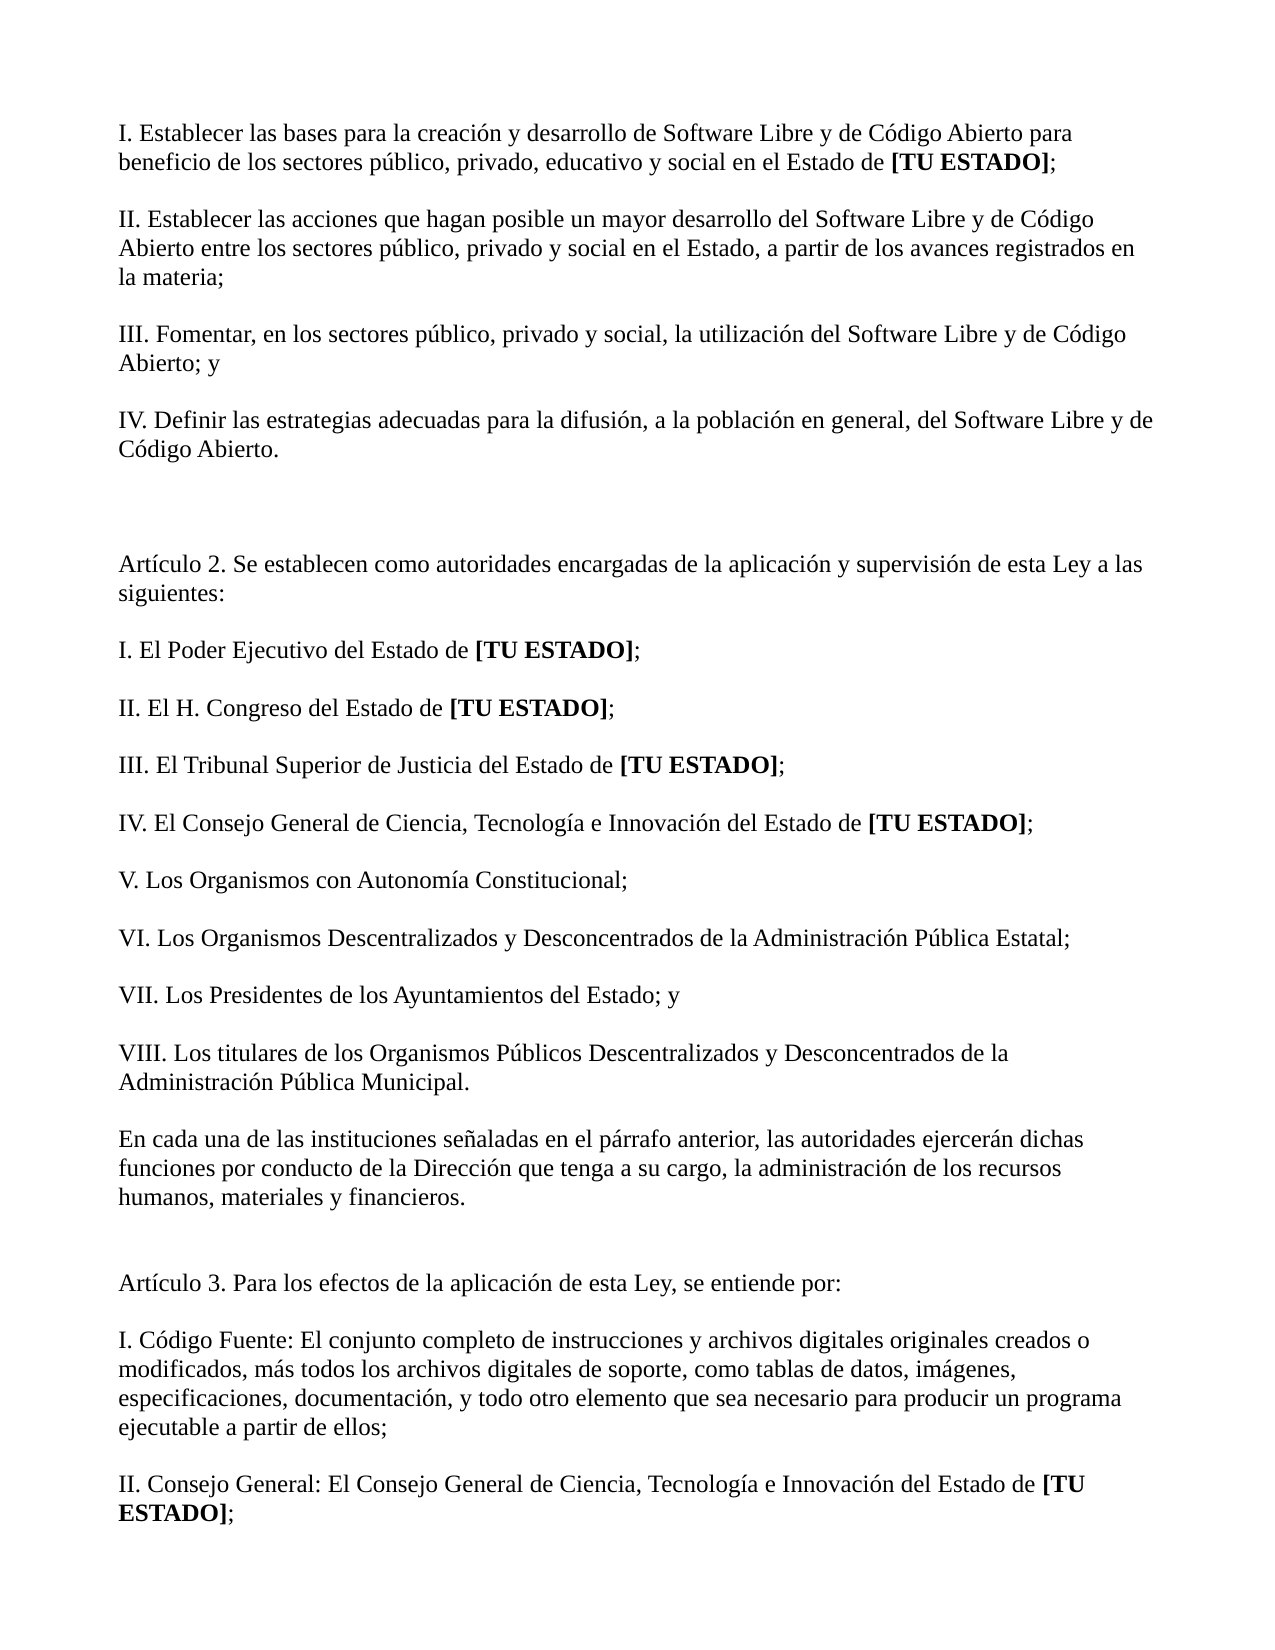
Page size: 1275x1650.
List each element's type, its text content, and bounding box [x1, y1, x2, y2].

text Artículo 2. Se establecen como autoridades encargadas de la aplicación y supervisión de esta Ley a las siguientes: [118, 549, 1157, 607]
text II. Consejo General: El Consejo General de Ciencia, Tecnología e Innovación del Estado de [TU ESTADO]; [118, 1469, 1157, 1527]
text IV. El Consejo General de Ciencia, Tecnología e Innovación del Estado de [TU ESTADO]; [118, 808, 1157, 837]
text VIII. Los titulares de los Organismos Públicos Descentralizados y Desconcentrados de la Administración Pública Municipal. [118, 1038, 1157, 1096]
text I. Establecer las bases para la creación y desarrollo de Software Libre y de Código Abierto para beneficio de los sectores público, privado, educativo y social en el Estado de [TU ESTADO]; [118, 118, 1157, 176]
text I. Código Fuente: El conjunto completo de instrucciones y archivos digitales originales creados o modificados, más todos los archivos digitales de soporte, como tablas de datos, imágenes, especificaciones, documentación, y todo otro elemento que sea necesario para producir un programa ejecutable a partir de ellos; [118, 1326, 1157, 1441]
text Artículo 3. Para los efectos de la aplicación de esta Ley, se entiende por: [118, 1268, 1157, 1297]
text III. Fomentar, en los sectores público, privado y social, la utilización del Software Libre y de Código Abierto; y [118, 319, 1157, 377]
text VII. Los Presidentes de los Ayuntamientos del Estado; y [118, 981, 1157, 1009]
text II. El H. Congreso del Estado de [TU ESTADO]; [118, 693, 1157, 722]
text I. El Poder Ejecutivo del Estado de [TU ESTADO]; [118, 636, 1157, 664]
text III. El Tribunal Superior de Justicia del Estado de [TU ESTADO]; [118, 751, 1157, 779]
text V. Los Organismos con Autonomía Constitucional; [118, 866, 1157, 894]
text II. Establecer las acciones que hagan posible un mayor desarrollo del Software Libre y de Código Abierto entre los sectores público, privado y social en el Estado, a partir de los avances registrados en la materia; [118, 204, 1157, 291]
text En cada una de las instituciones señaladas en el párrafo anterior, las autoridades ejercerán dichas funciones por conducto de la Dirección que tenga a su cargo, la administración de los recursos humanos, materiales y financieros. [118, 1124, 1157, 1211]
text VI. Los Organismos Descentralizados y Desconcentrados de la Administración Pública Estatal; [118, 923, 1157, 952]
text IV. Definir las estrategias adecuadas para la difusión, a la población en general, del Software Libre y de Código Abierto. [118, 406, 1157, 463]
